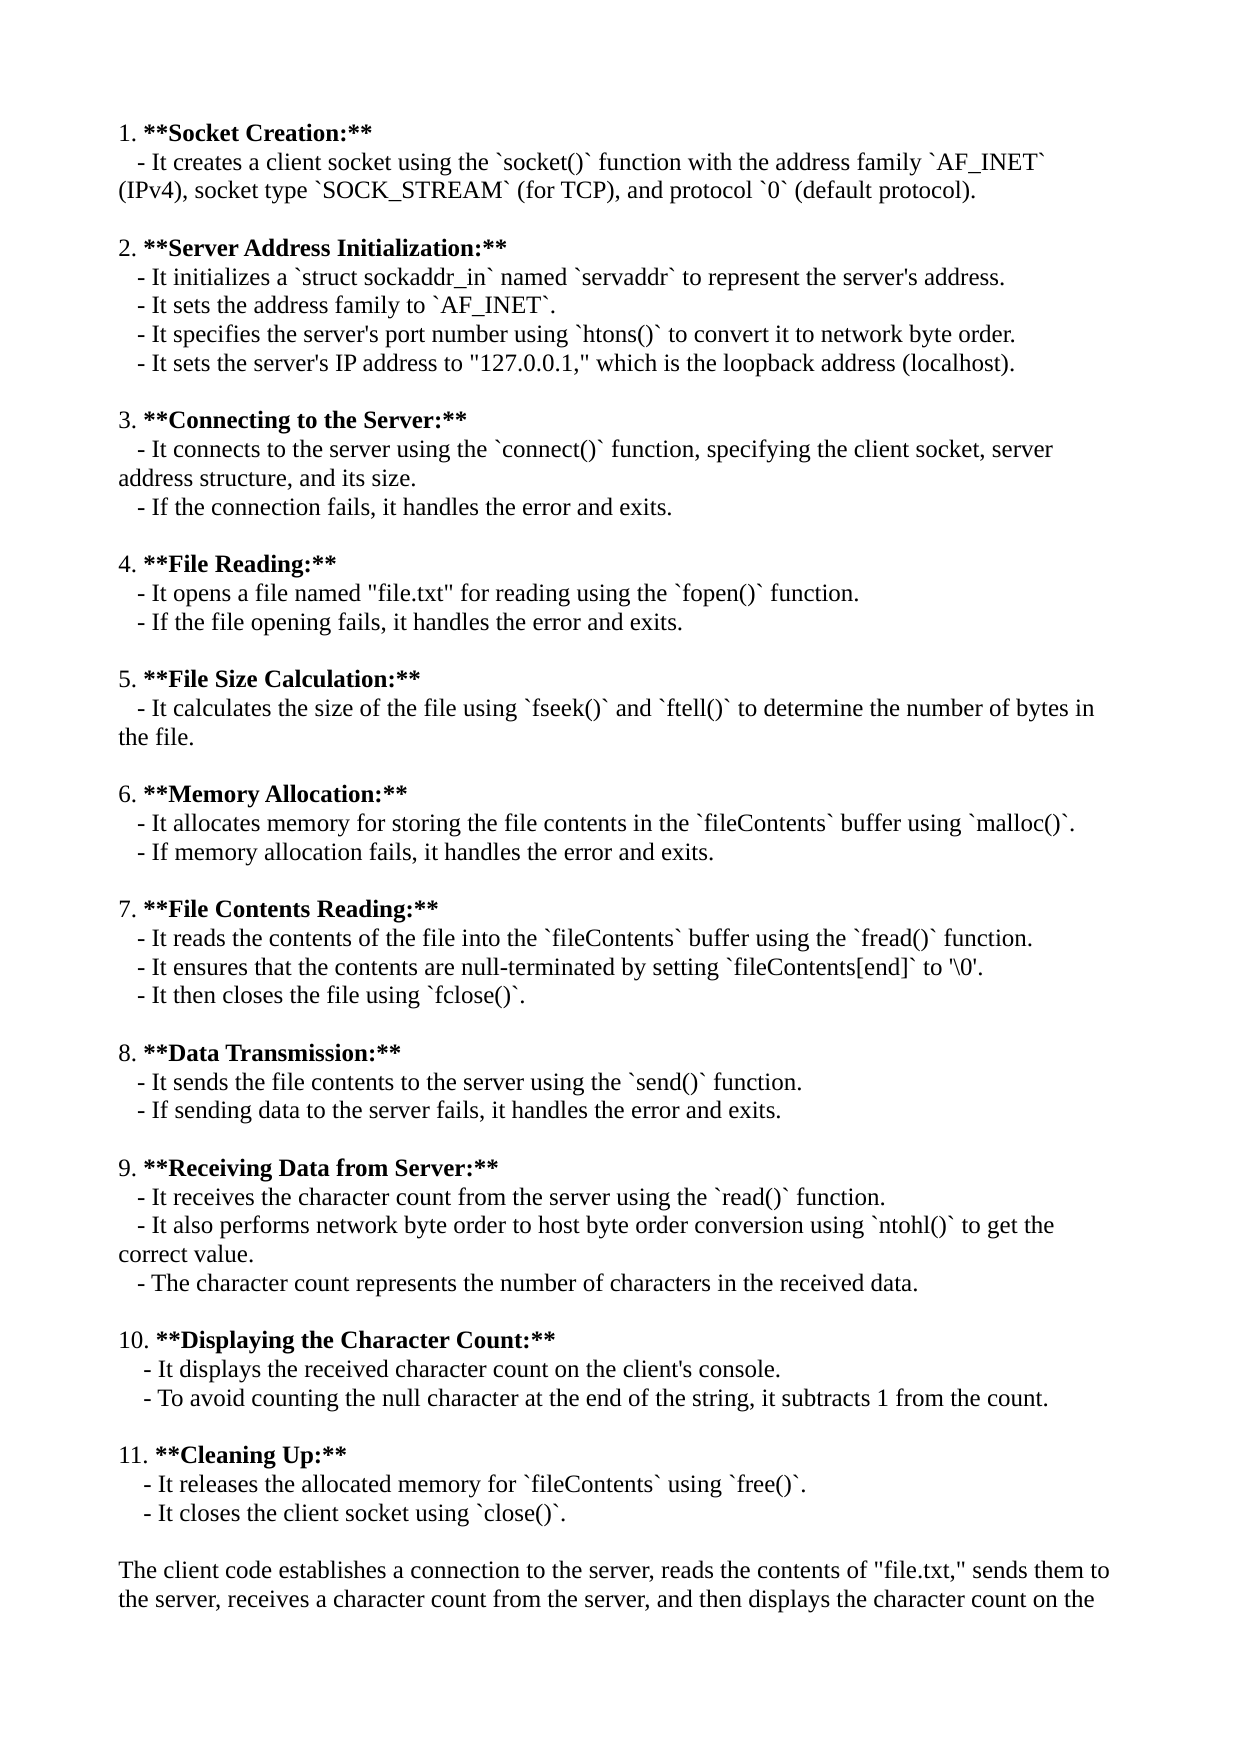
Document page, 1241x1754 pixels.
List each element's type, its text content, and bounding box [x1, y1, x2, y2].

text - The character count represents the number of characters in the received data. [118, 1268, 1122, 1297]
text 11. **Cleaning Up:** [118, 1441, 1122, 1469]
text - It reads the contents of the file into the `fileContents` buffer using the `fread()` function. [118, 923, 1122, 952]
text - It receives the character count from the server using the `read()` function. [118, 1182, 1122, 1211]
text 7. **File Contents Reading:** [118, 894, 1122, 923]
text 3. **Connecting to the Server:** [118, 406, 1122, 434]
text - It calculates the size of the file using `fseek()` and `ftell()` to determine the number of bytes in the file. [118, 693, 1122, 751]
text - It initializes a `struct sockaddr_in` named `servaddr` to represent the server's address. [118, 262, 1122, 291]
text 5. **File Size Calculation:** [118, 664, 1122, 693]
text - It allocates memory for storing the file contents in the `fileContents` buffer using `malloc()`. [118, 808, 1122, 837]
text - It also performs network byte order to host byte order conversion using `ntohl()` to get the correct value. [118, 1211, 1122, 1268]
text 2. **Server Address Initialization:** [118, 233, 1122, 262]
text - It opens a file named "file.txt" for reading using the `fopen()` function. [118, 578, 1122, 607]
text 9. **Receiving Data from Server:** [118, 1153, 1122, 1182]
text - It then closes the file using `fclose()`. [118, 981, 1122, 1009]
text - If sending data to the server fails, it handles the error and exits. [118, 1096, 1122, 1124]
text - If the connection fails, it handles the error and exits. [118, 492, 1122, 521]
text 4. **File Reading:** [118, 549, 1122, 578]
text - It creates a client socket using the `socket()` function with the address family `AF_INET` (IPv4), socket type `SOCK_STREAM` (for TCP), and protocol `0` (default protocol). [118, 147, 1122, 204]
text - If the file opening fails, it handles the error and exits. [118, 607, 1122, 636]
text - It displays the received character count on the client's console. [118, 1354, 1122, 1383]
text 10. **Displaying the Character Count:** [118, 1326, 1122, 1354]
text - To avoid counting the null character at the end of the string, it subtracts 1 from the count. [118, 1383, 1122, 1412]
text - It closes the client socket using `close()`. [118, 1498, 1122, 1527]
text - It sets the server's IP address to "127.0.0.1," which is the loopback address (localhost). [118, 348, 1122, 377]
text - It releases the allocated memory for `fileContents` using `free()`. [118, 1469, 1122, 1498]
text - It connects to the server using the `connect()` function, specifying the client socket, server address structure, and its size. [118, 434, 1122, 492]
text - It sets the address family to `AF_INET`. [118, 291, 1122, 319]
text 1. **Socket Creation:** [118, 118, 1122, 147]
text - It sends the file contents to the server using the `send()` function. [118, 1067, 1122, 1096]
text - It specifies the server's port number using `htons()` to convert it to network byte order. [118, 319, 1122, 348]
text 6. **Memory Allocation:** [118, 779, 1122, 808]
text 8. **Data Transmission:** [118, 1038, 1122, 1067]
text - If memory allocation fails, it handles the error and exits. [118, 837, 1122, 866]
text The client code establishes a connection to the server, reads the contents of "file.txt," sends them to the server, receives a character count from the server, and then displays the character count on the [118, 1556, 1122, 1613]
text - It ensures that the contents are null-terminated by setting `fileContents[end]` to '\0'. [118, 952, 1122, 981]
